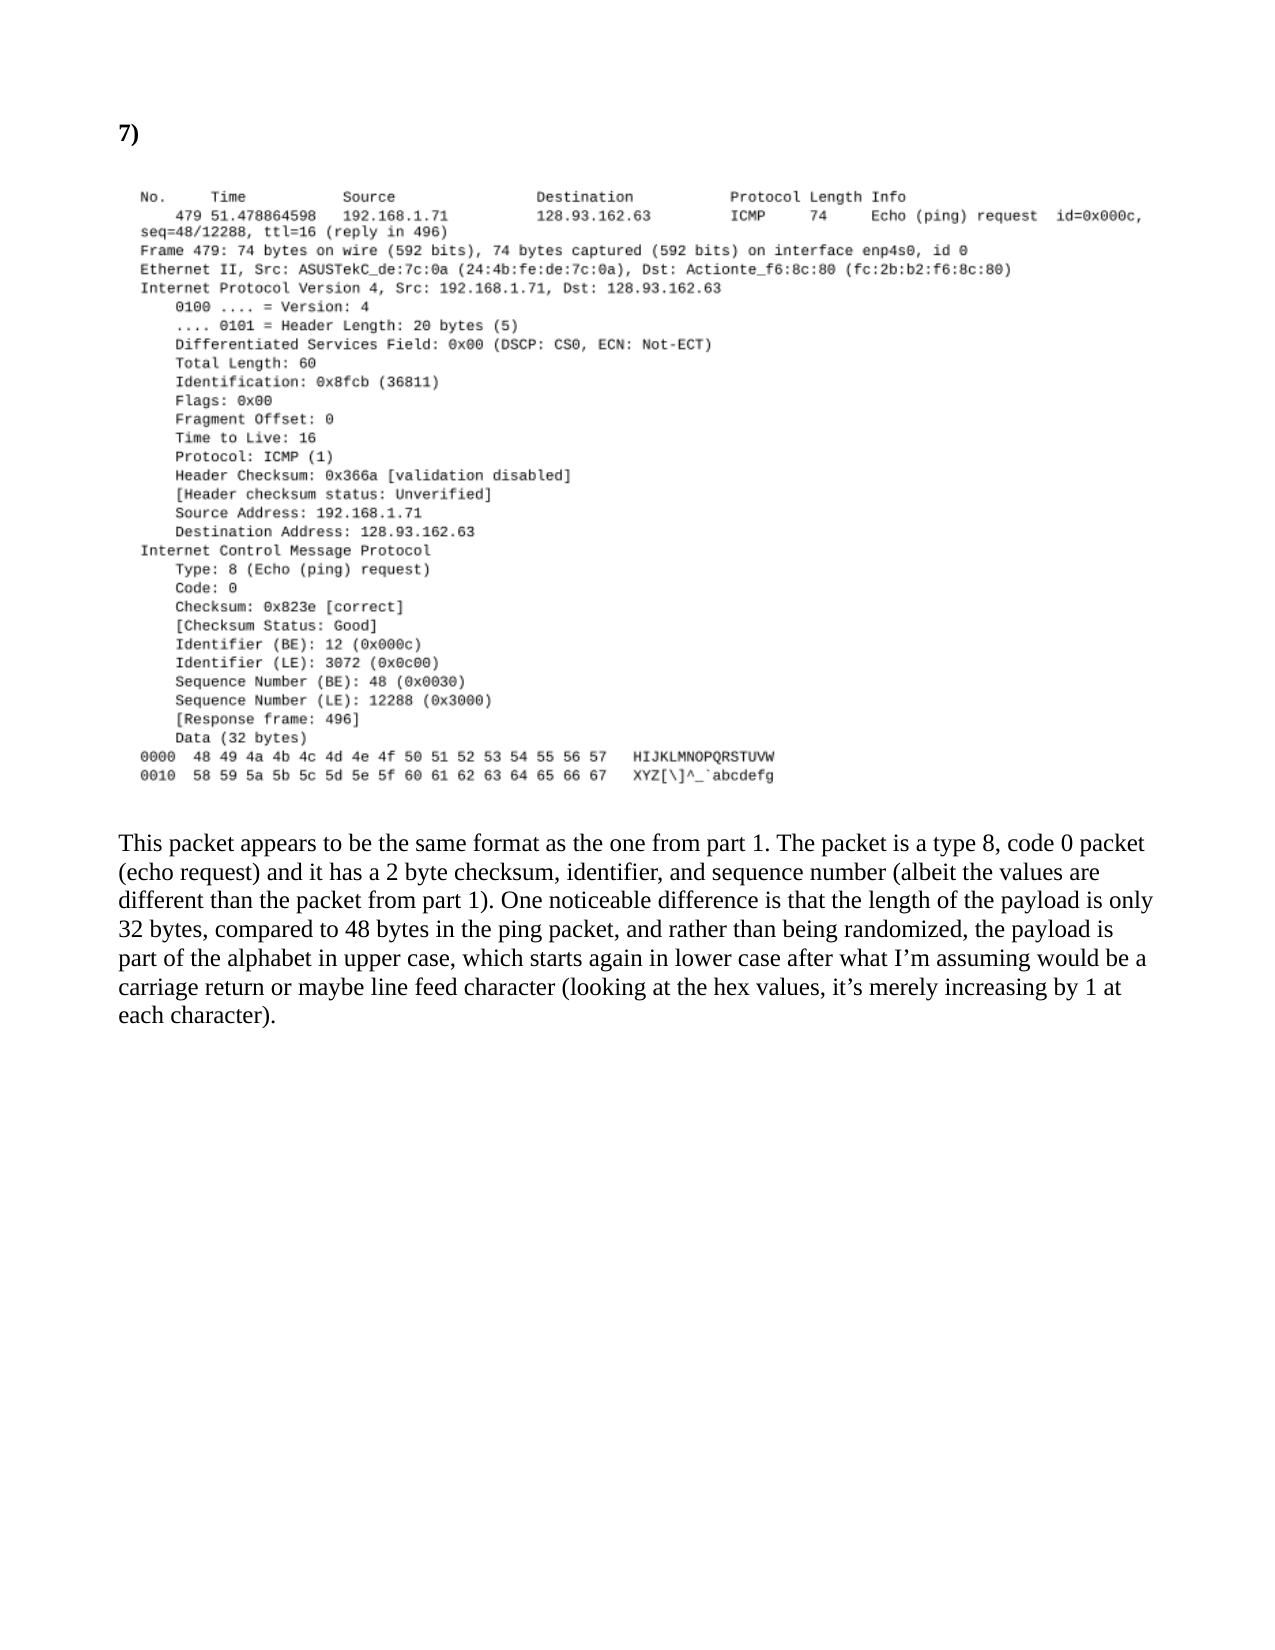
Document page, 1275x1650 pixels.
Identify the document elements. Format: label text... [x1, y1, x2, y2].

text This packet appears to be the same format as the one from part 1. The packet is a type 8, code 0 packet (echo request) and it has a 2 byte checksum, identifier, and sequence number (albeit the values are different than the packet from part 1). One noticeable difference is that the length of the payload is only 32 bytes, compared to 48 bytes in the ping packet, and rather than being randomized, the payload is part of the alphabet in upper case, which starts again in lower case after what I’m assuming would be a carriage return or maybe line feed character (looking at the hex values, it’s merely increasing by 1 at each character). [118, 828, 1157, 1029]
text 7) [118, 118, 1157, 147]
picture [118, 183, 1157, 800]
